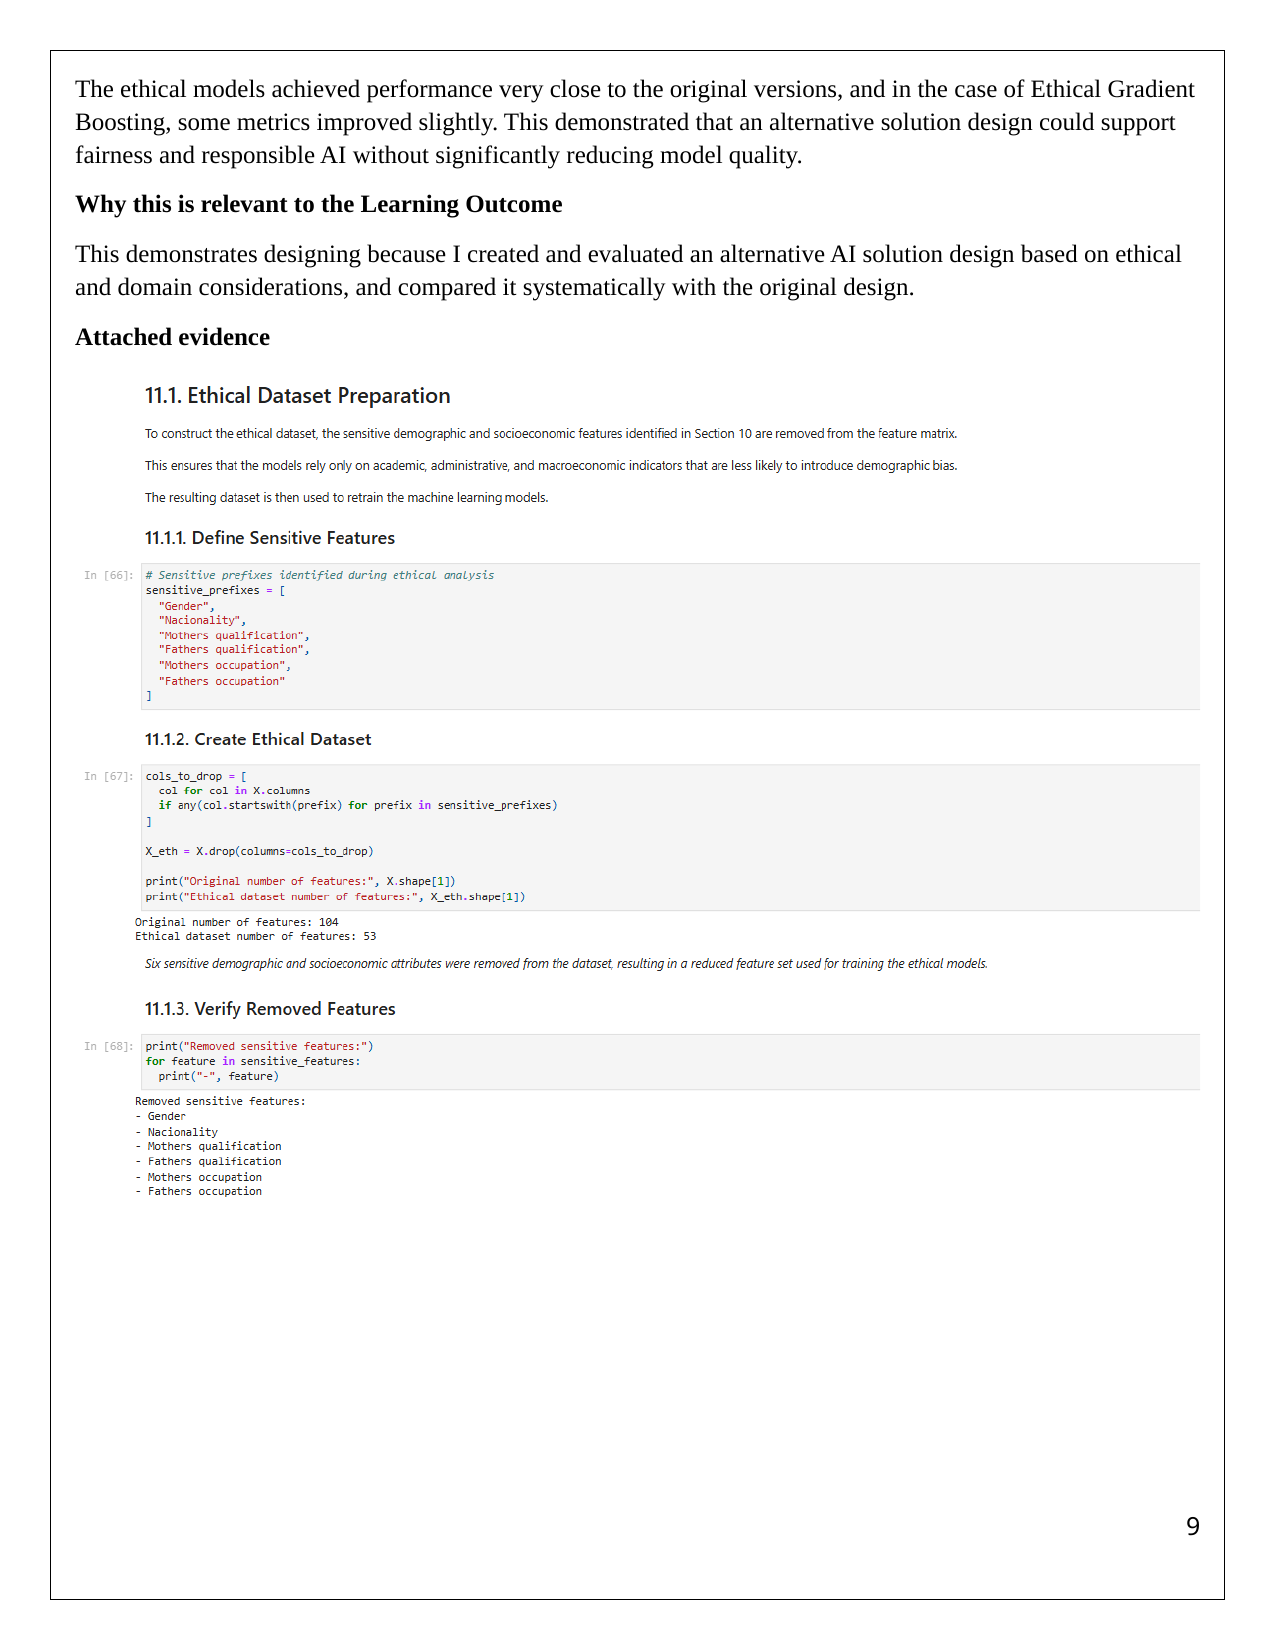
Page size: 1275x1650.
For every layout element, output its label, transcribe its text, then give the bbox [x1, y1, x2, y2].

text This demonstrates designing because I created and evaluated an alternative AI solution design based on ethical and domain considerations, and compared it systematically with the original design. [75, 239, 1200, 301]
text The ethical models achieved performance very close to the original versions, and in the case of Ethical Gradient Boosting, some metrics improved slightly. This demonstrated that an alternative solution design could support fairness and responsible AI without significantly reducing model quality. [75, 74, 1200, 168]
text Why this is relevant to the Learning Outcome [75, 189, 1200, 218]
text Attached evidence [75, 322, 1200, 351]
